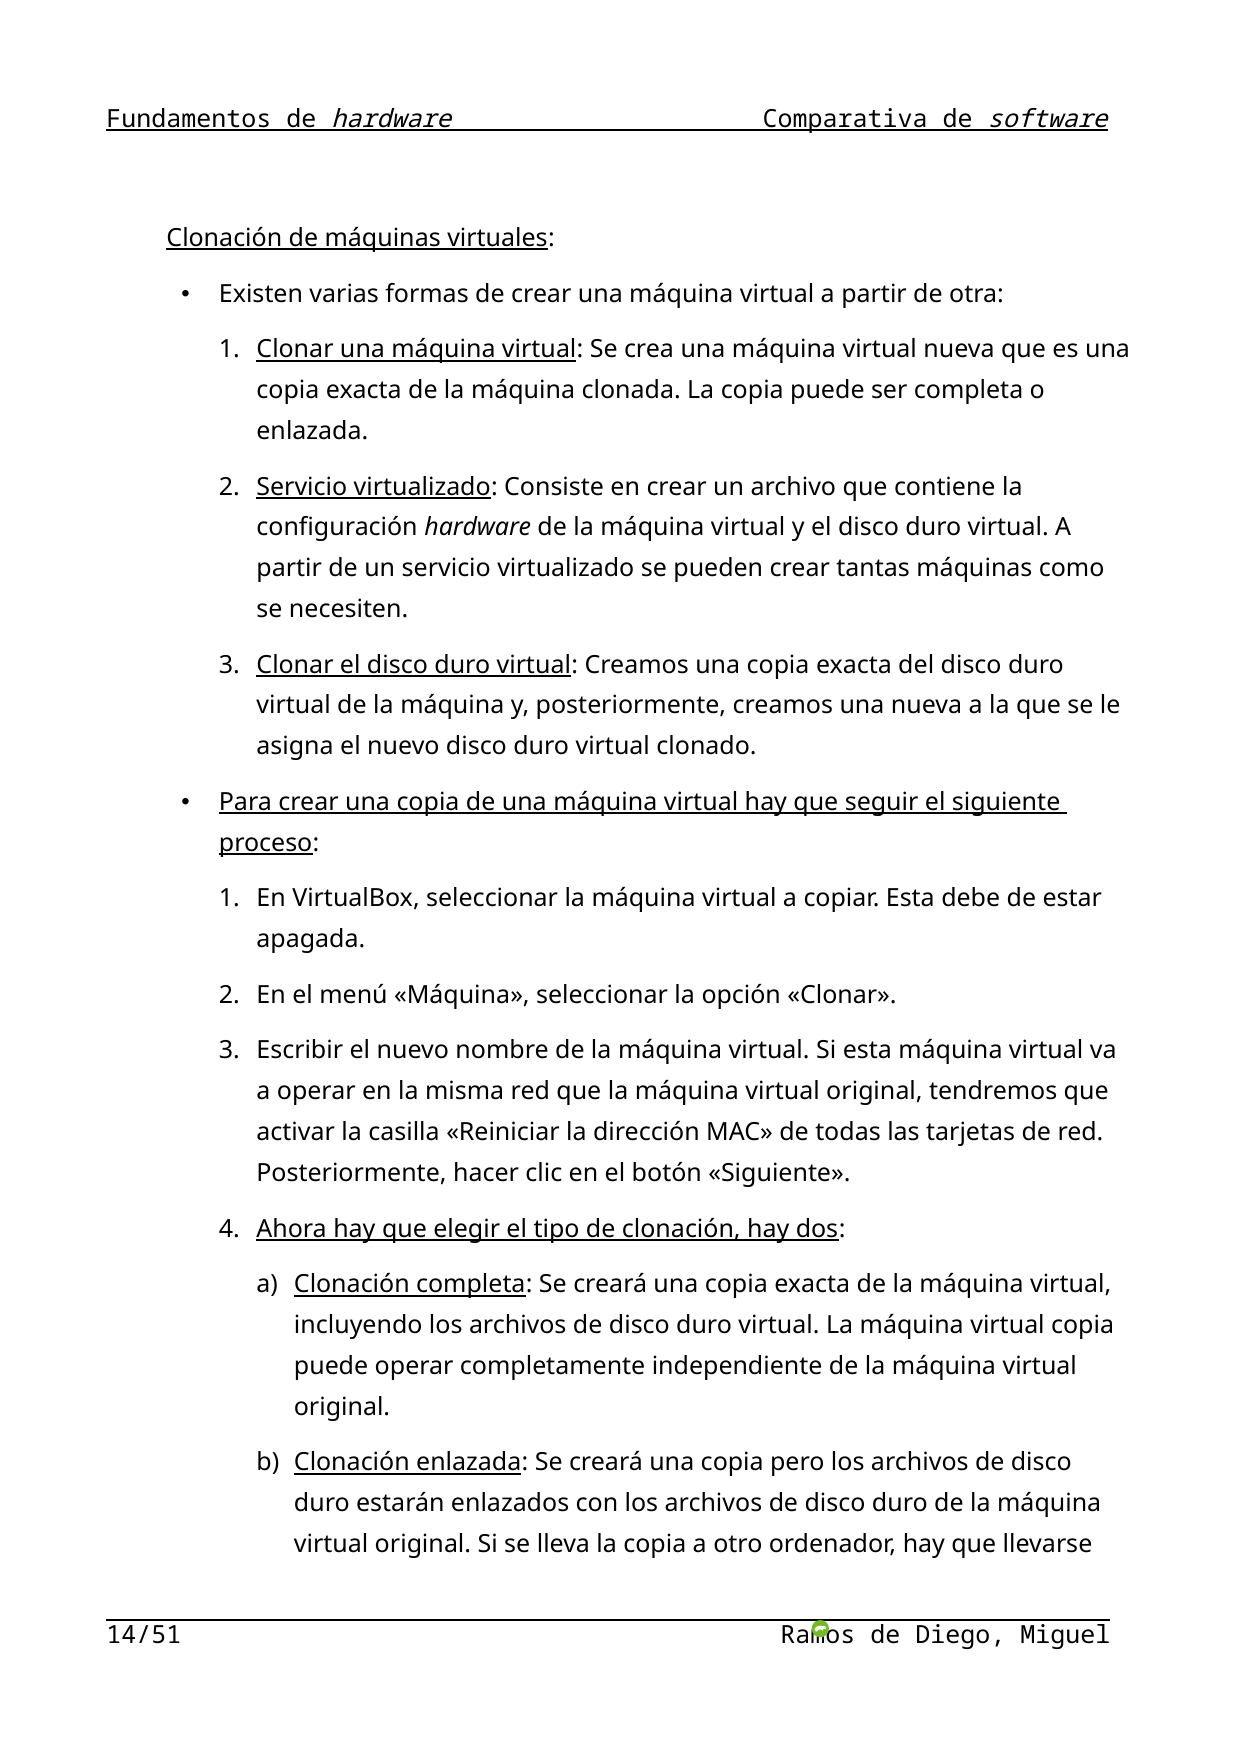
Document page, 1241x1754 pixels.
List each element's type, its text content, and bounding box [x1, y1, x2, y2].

list Existen varias formas de crear una máquina virtual a partir de otra: [181, 275, 1134, 309]
list Clonar el disco duro virtual: Creamos una copia exacta del disco duro virtual de la máquina y, posteriormente, creamos una nueva a la que se le asigna el nuevo disco duro virtual clonado. [219, 646, 1134, 762]
list Clonar una máquina virtual: Se crea una máquina virtual nueva que es una copia exacta de la máquina clonada. La copia puede ser completa o enlazada. [219, 331, 1134, 447]
list Para crear una copia de una máquina virtual hay que seguir el siguiente proceso: [181, 783, 1134, 858]
text Clonación de máquinas virtuales: [106, 219, 1134, 254]
list Clonación enlazada: Se creará una copia pero los archivos de disco duro estarán enlazados con los archivos de disco duro de la máquina virtual original. Si se lleva la copia a otro ordenador, hay que llevarse [256, 1444, 1134, 1560]
list Servicio virtualizado: Consiste en crear un archivo que contiene la configuración hardware de la máquina virtual y el disco duro virtual. A partir de un servicio virtualizado se pueden crear tantas máquinas como se necesiten. [219, 468, 1134, 625]
list Ahora hay que elegir el tipo de clonación, hay dos: [219, 1210, 1134, 1244]
list Clonación completa: Se creará una copia exacta de la máquina virtual, incluyendo los archivos de disco duro virtual. La máquina virtual copia puede operar completamente independiente de la máquina virtual original. [256, 1266, 1134, 1422]
list En VirtualBox, seleccionar la máquina virtual a copiar. Esta debe de estar apagada. [219, 880, 1134, 955]
list En el menú «Máquina», seleccionar la opción «Clonar». [219, 976, 1134, 1011]
list Escribir el nuevo nombre de la máquina virtual. Si esta máquina virtual va a operar en la misma red que la máquina virtual original, tendremos que activar la casilla «Reiniciar la dirección MAC» de todas las tarjetas de red. Posteriormente, hacer clic en el botón «Siguiente». [219, 1032, 1134, 1189]
